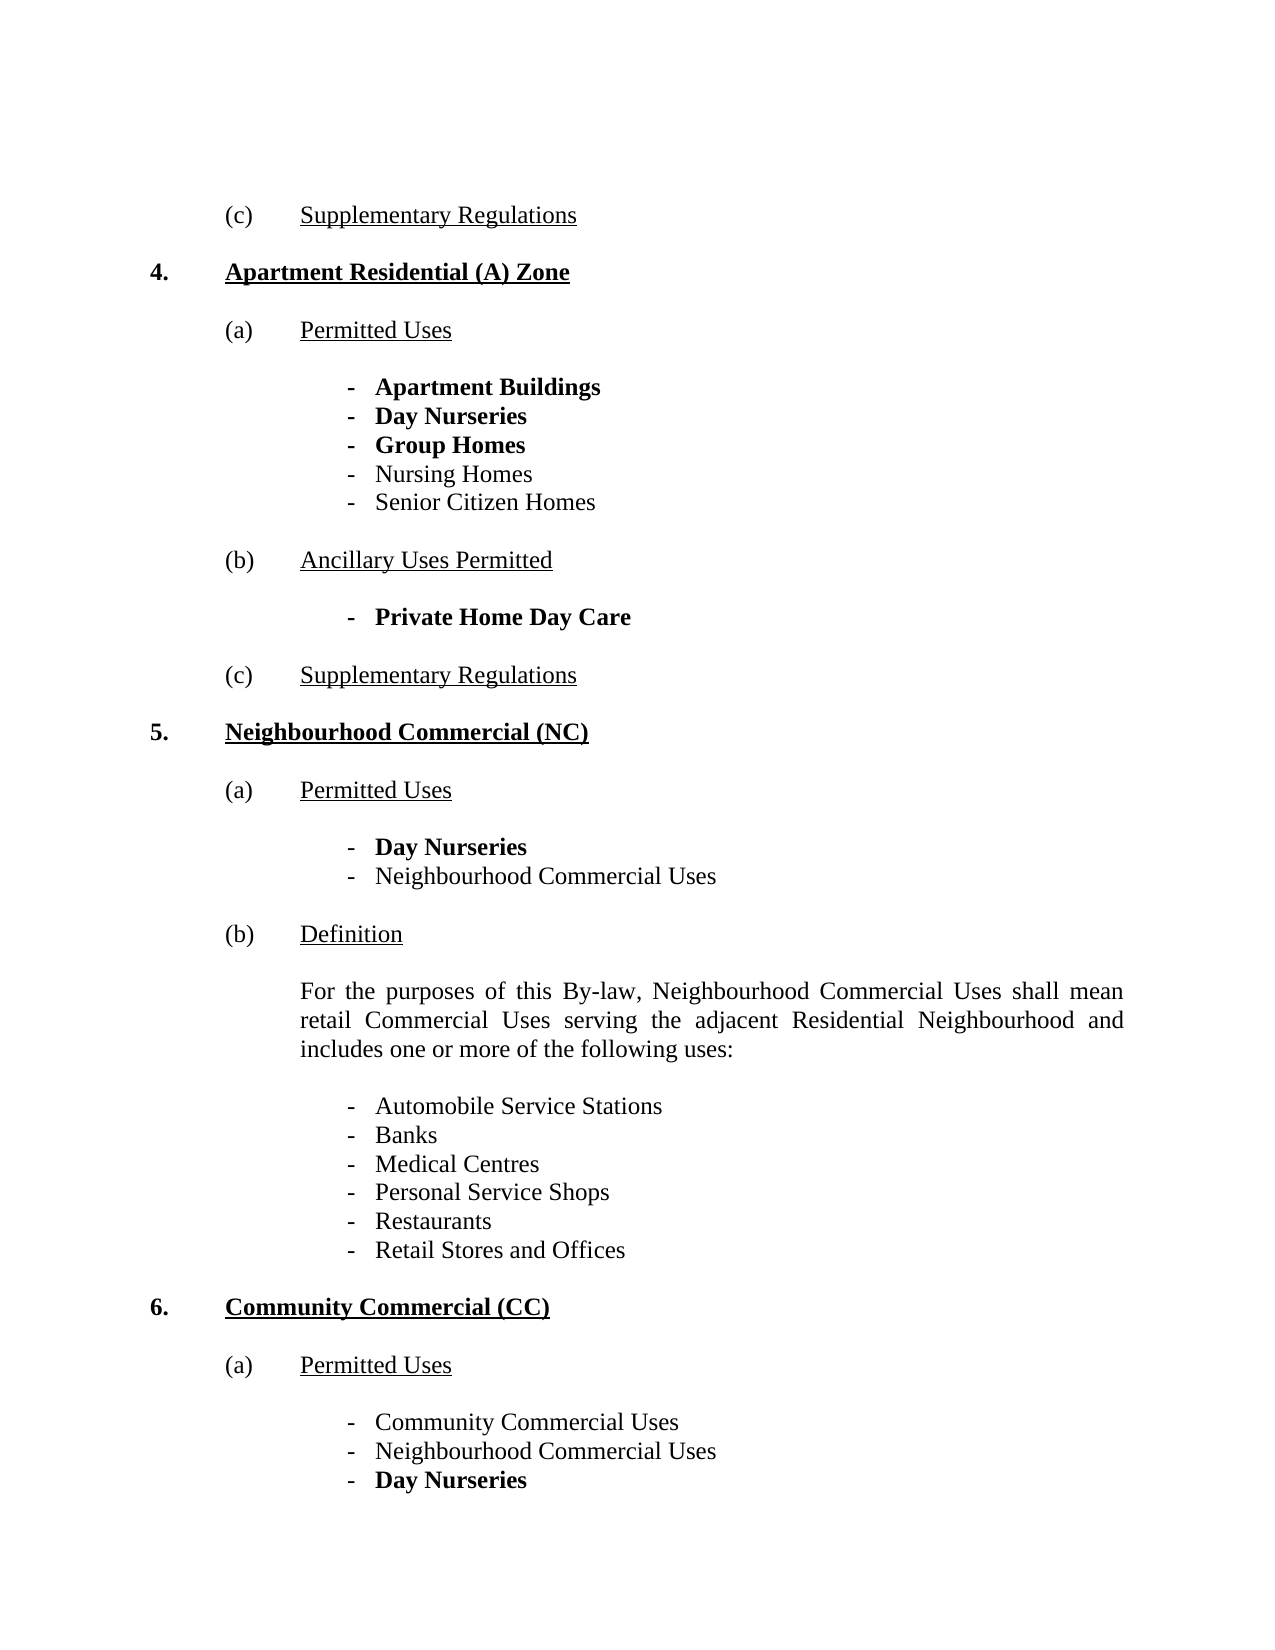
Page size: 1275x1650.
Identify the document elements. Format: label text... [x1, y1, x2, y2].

text (a) Permitted Uses [150, 1350, 1125, 1379]
text - Medical Centres [150, 1149, 1125, 1177]
text - Private Home Day Care [347, 602, 1125, 631]
text - Restaurants [150, 1206, 1125, 1235]
text - Automobile Service Stations [150, 1091, 1125, 1120]
text - Banks [150, 1120, 1125, 1149]
subtitle 5. Neighbourhood Commercial (NC) [150, 717, 1125, 746]
text (a) Permitted Uses [225, 775, 1125, 804]
text - Neighbourhood Commercial Uses [347, 861, 1125, 890]
text For the purposes of this By-law, Neighbourhood Commercial Uses shall mean retail Commercial Uses serving the adjacent Residential Neighbourhood and includes one or more of the following uses: [300, 976, 1125, 1062]
subtitle 4. Apartment Residential (A) Zone [150, 257, 1125, 286]
text (a) Permitted Uses [150, 315, 1125, 344]
text - Day Nurseries [347, 1465, 1125, 1494]
text - Day Nurseries [347, 401, 1125, 430]
text - Neighbourhood Commercial Uses [347, 1436, 1125, 1465]
subtitle 6. Community Commercial (CC) [150, 1292, 1125, 1321]
text - Nursing Homes [347, 459, 1125, 487]
list Supplementary Regulations [225, 200, 1125, 229]
text - Day Nurseries [347, 832, 1125, 861]
text - Retail Stores and Offices [150, 1235, 1125, 1264]
text (b) Definition [150, 919, 1125, 947]
text - Senior Citizen Homes [347, 487, 1125, 516]
text - Personal Service Shops [150, 1177, 1125, 1206]
text (c) Supplementary Regulations [150, 660, 1125, 689]
text - Community Commercial Uses [347, 1407, 1125, 1436]
text (b) Ancillary Uses Permitted [150, 545, 1125, 574]
text - Apartment Buildings [347, 372, 1125, 401]
text - Group Homes [347, 430, 1125, 459]
